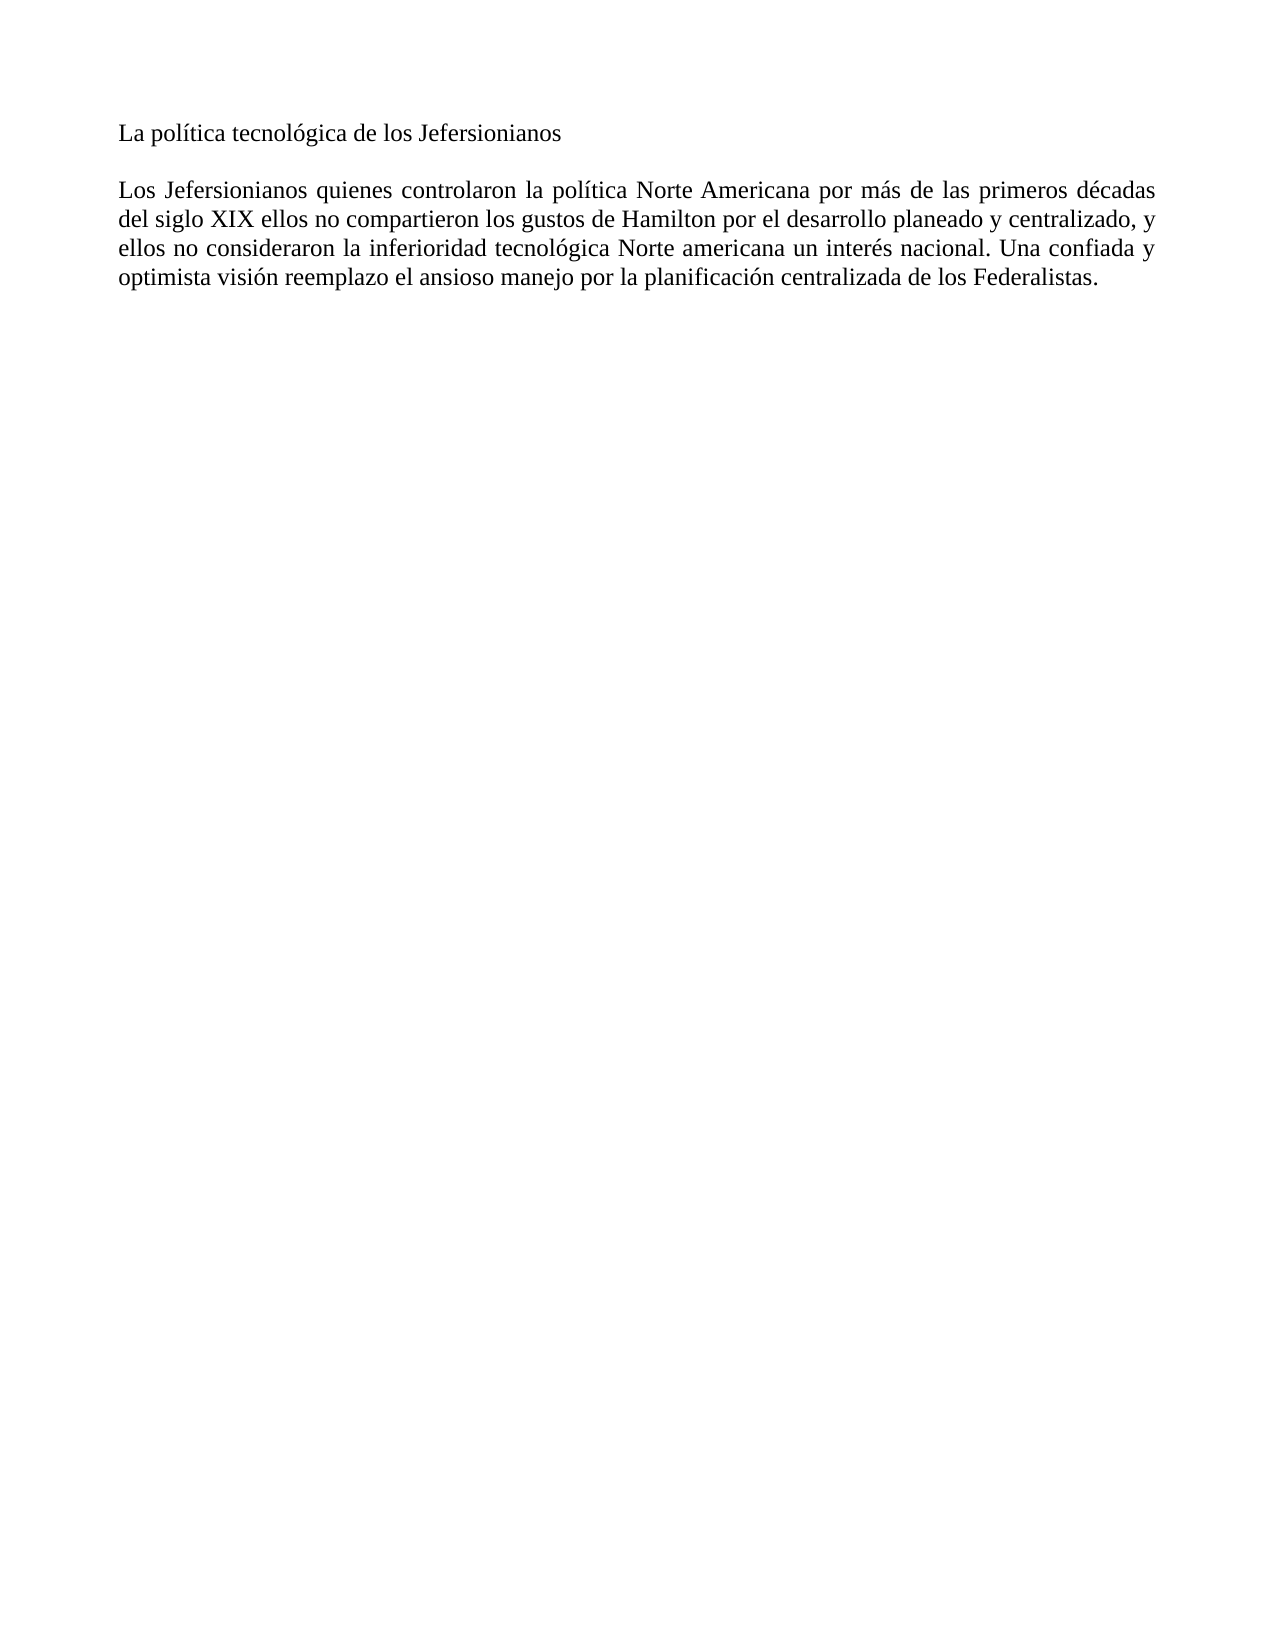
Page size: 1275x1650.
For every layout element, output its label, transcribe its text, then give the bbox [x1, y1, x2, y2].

text La política tecnológica de los Jefersionianos [118, 118, 1157, 147]
text Los Jefersionianos quienes controlaron la política Norte Americana por más de las primeros décadas del siglo XIX ellos no compartieron los gustos de Hamilton por el desarrollo planeado y centralizado, y ellos no consideraron la inferioridad tecnológica Norte americana un interés nacional. Una confiada y optimista visión reemplazo el ansioso manejo por la planificación centralizada de los Federalistas. [118, 176, 1157, 291]
